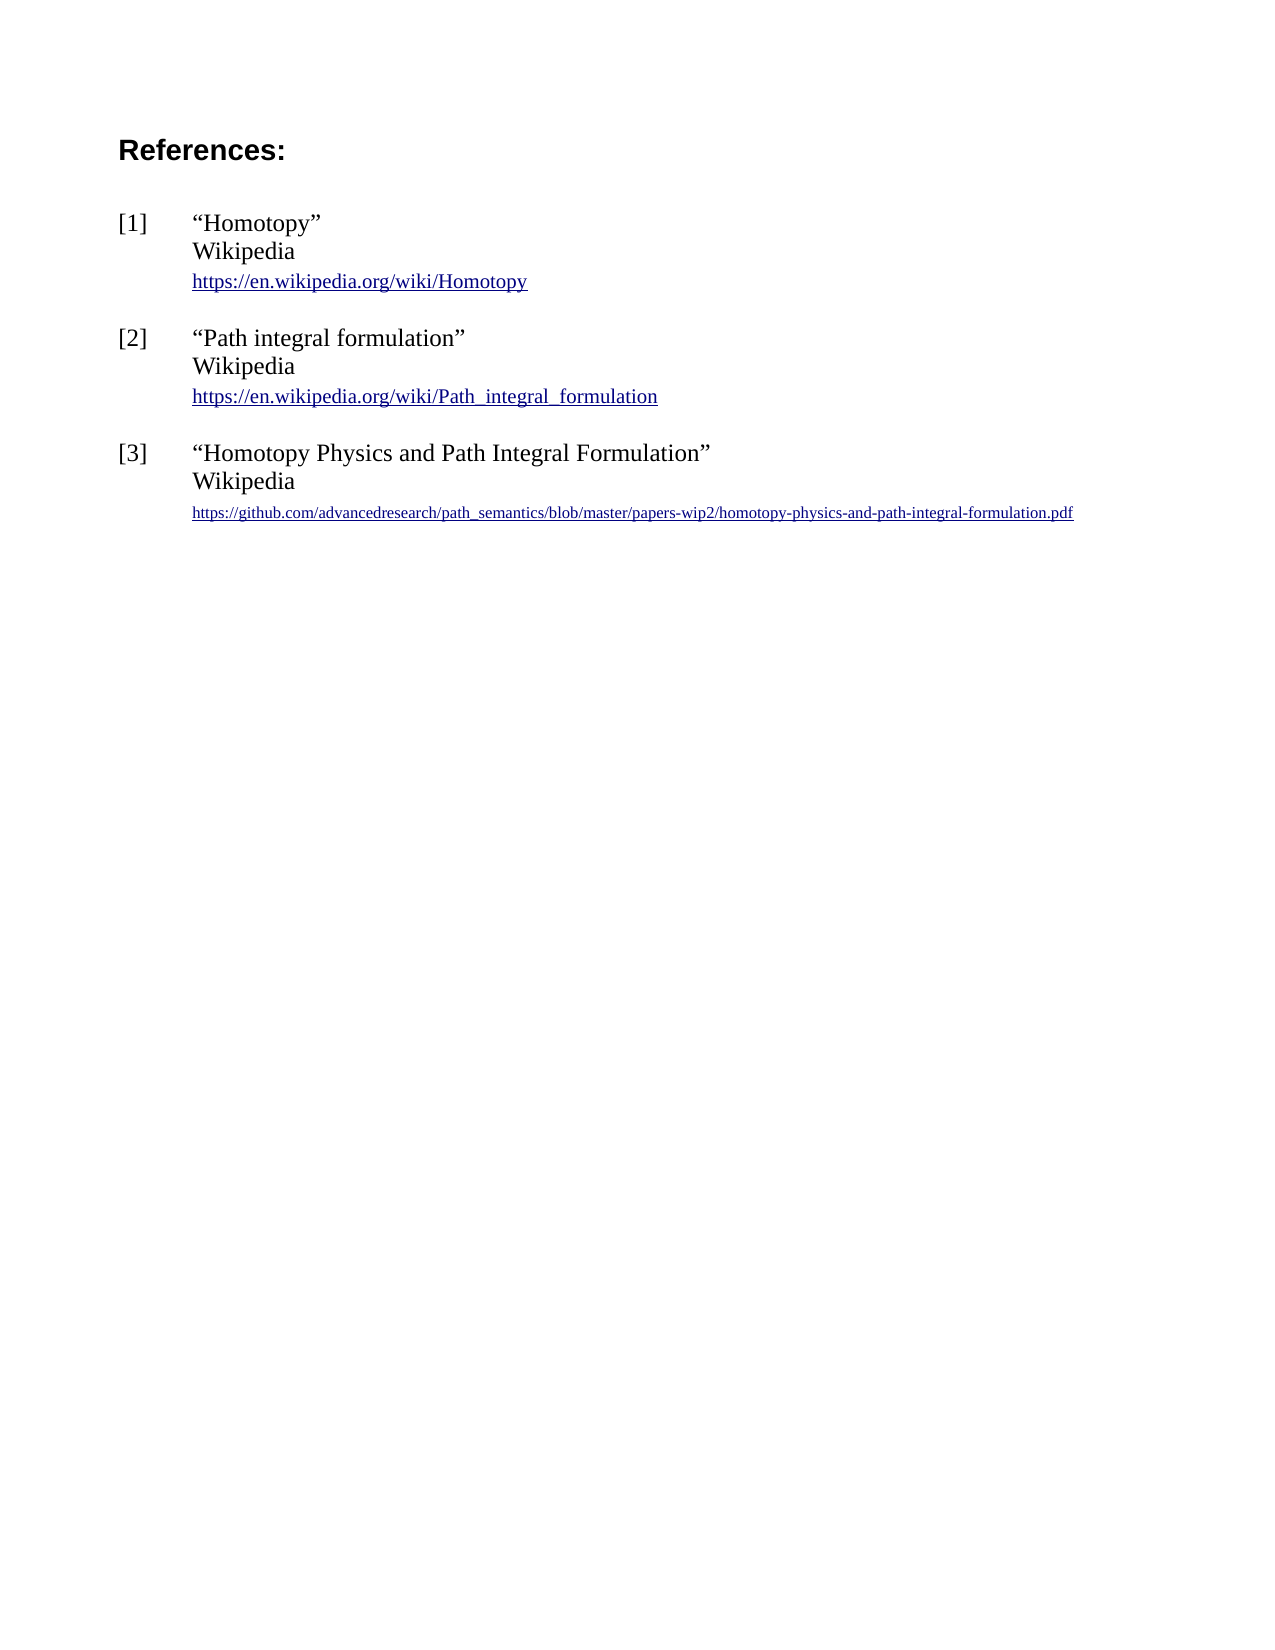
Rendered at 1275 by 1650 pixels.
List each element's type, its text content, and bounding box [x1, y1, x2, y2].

text [2] “Path integral formulation” [118, 323, 1157, 351]
text https://github.com/advancedresearch/path_semantics/blob/master/papers-wip2/homotopy-physics-and-path-integral-formulation.pdf [118, 495, 1157, 524]
text Wikipedia [118, 351, 1157, 380]
text [1] “Homotopy” [118, 208, 1157, 236]
text [3] “Homotopy Physics and Path Integral Formulation” [118, 438, 1157, 466]
text Wikipedia [118, 236, 1157, 265]
text https://en.wikipedia.org/wiki/Path_integral_formulation [118, 380, 1157, 409]
text https://en.wikipedia.org/wiki/Homotopy [118, 265, 1157, 294]
subtitle References: [118, 133, 1157, 166]
text Wikipedia [118, 466, 1157, 495]
